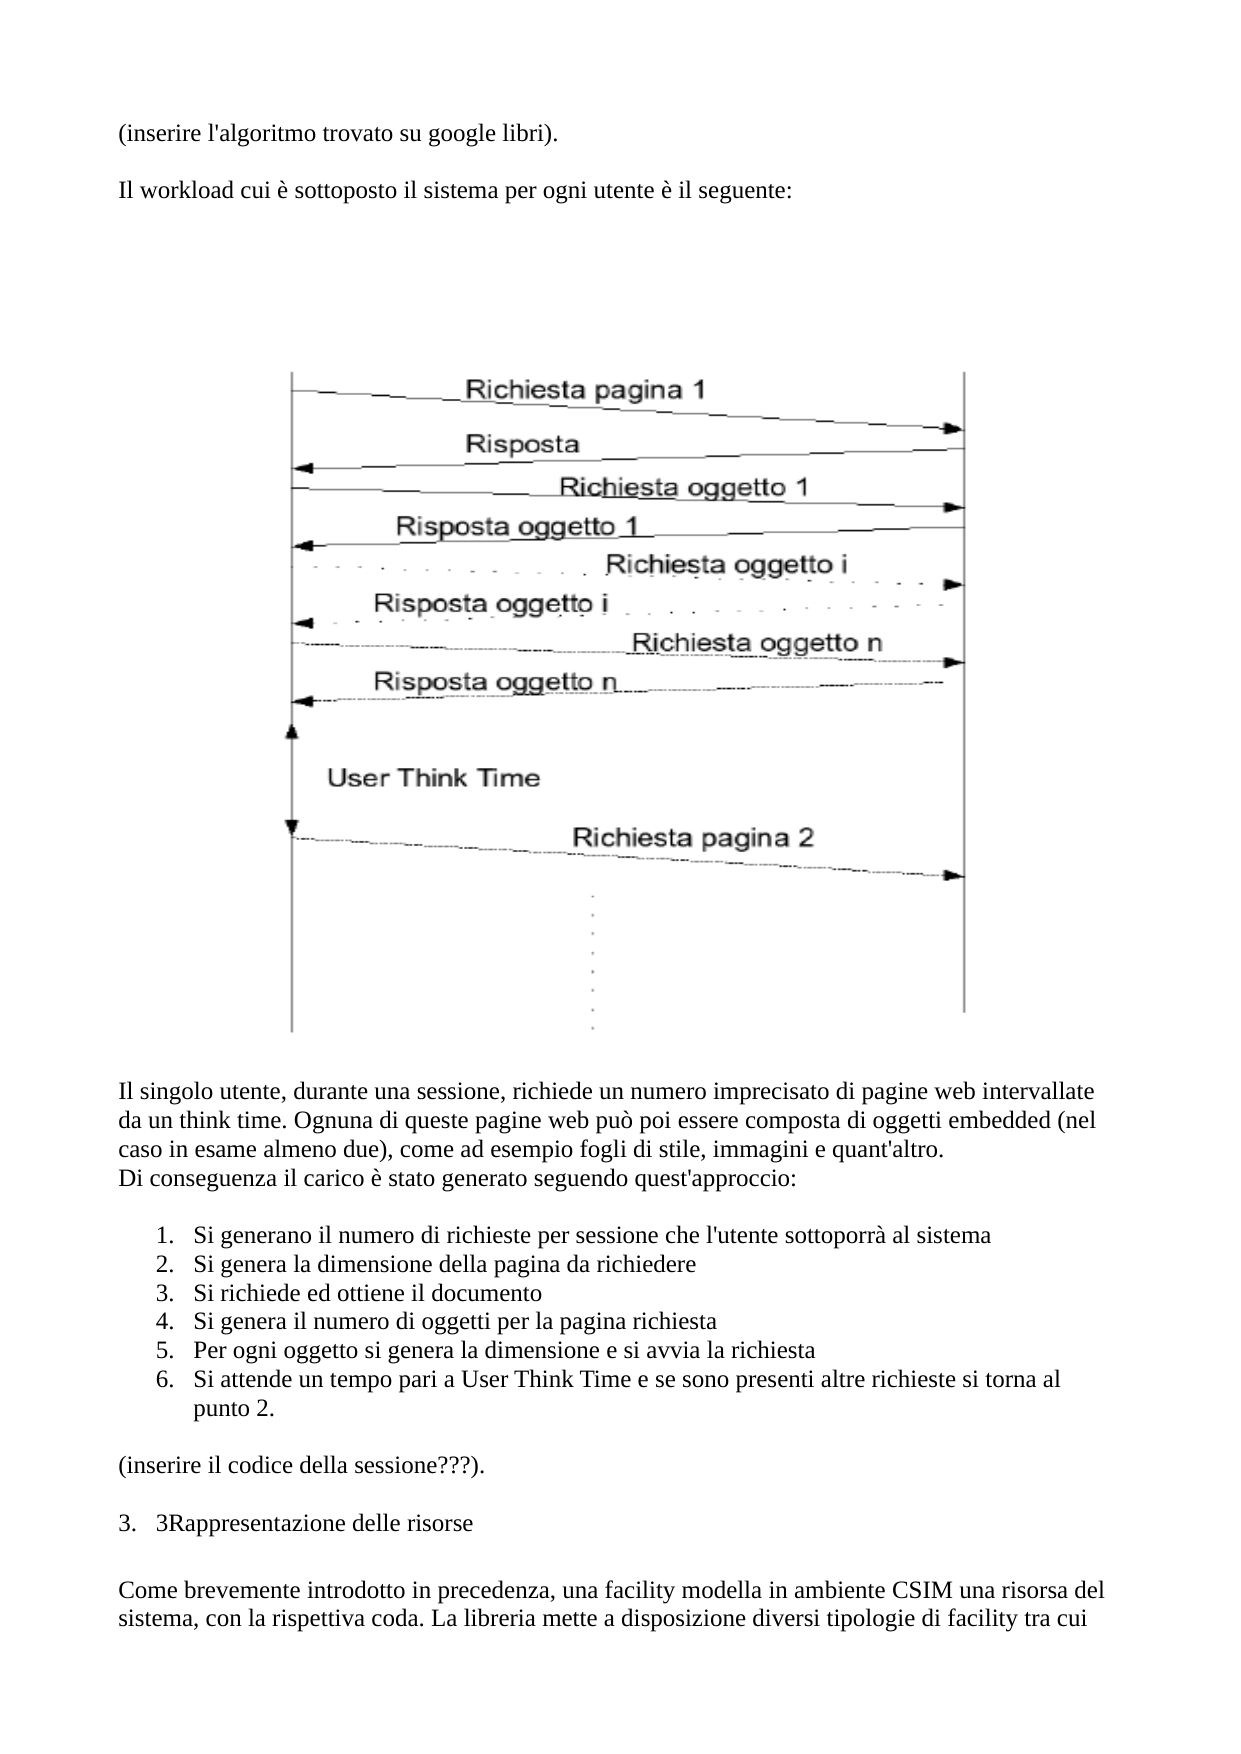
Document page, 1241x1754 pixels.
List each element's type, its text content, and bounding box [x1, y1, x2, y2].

text sistema, con la rispettiva coda. La libreria mette a disposizione diversi tipologie di facility tra cui [118, 1603, 1122, 1632]
text Di conseguenza il carico è stato generato seguendo quest'approccio: [118, 1163, 1122, 1191]
text Il singolo utente, durante una sessione, richiede un numero imprecisato di pagine web intervallate da un think time. Ognuna di queste pagine web può poi essere composta di oggetti embedded (nel caso in esame almeno due), come ad esempio fogli di stile, immagini e quant'altro. [118, 1076, 1122, 1163]
text (inserire l'algoritmo trovato su google libri). [118, 118, 1122, 147]
text Come brevemente introdotto in precedenza, una facility modella in ambiente CSIM una risorsa del [118, 1575, 1122, 1603]
list Per ogni oggetto si genera la dimensione e si avvia la richiesta [156, 1335, 1122, 1364]
list Si generano il numero di richieste per sessione che l'utente sottoporrà al sistema [156, 1220, 1122, 1249]
text (inserire il codice della sessione???). [118, 1450, 1122, 1479]
list Si genera il numero di oggetti per la pagina richiesta [156, 1306, 1122, 1335]
list Si attende un tempo pari a User Think Time e se sono presenti altre richieste si torna al punto 2. [156, 1364, 1122, 1421]
list 3Rappresentazione delle risorse [118, 1508, 1122, 1536]
picture [247, 357, 993, 1054]
list Si richiede ed ottiene il documento [156, 1278, 1122, 1306]
text Il workload cui è sottoposto il sistema per ogni utente è il seguente: [118, 176, 1122, 204]
list Si genera la dimensione della pagina da richiedere [156, 1249, 1122, 1278]
